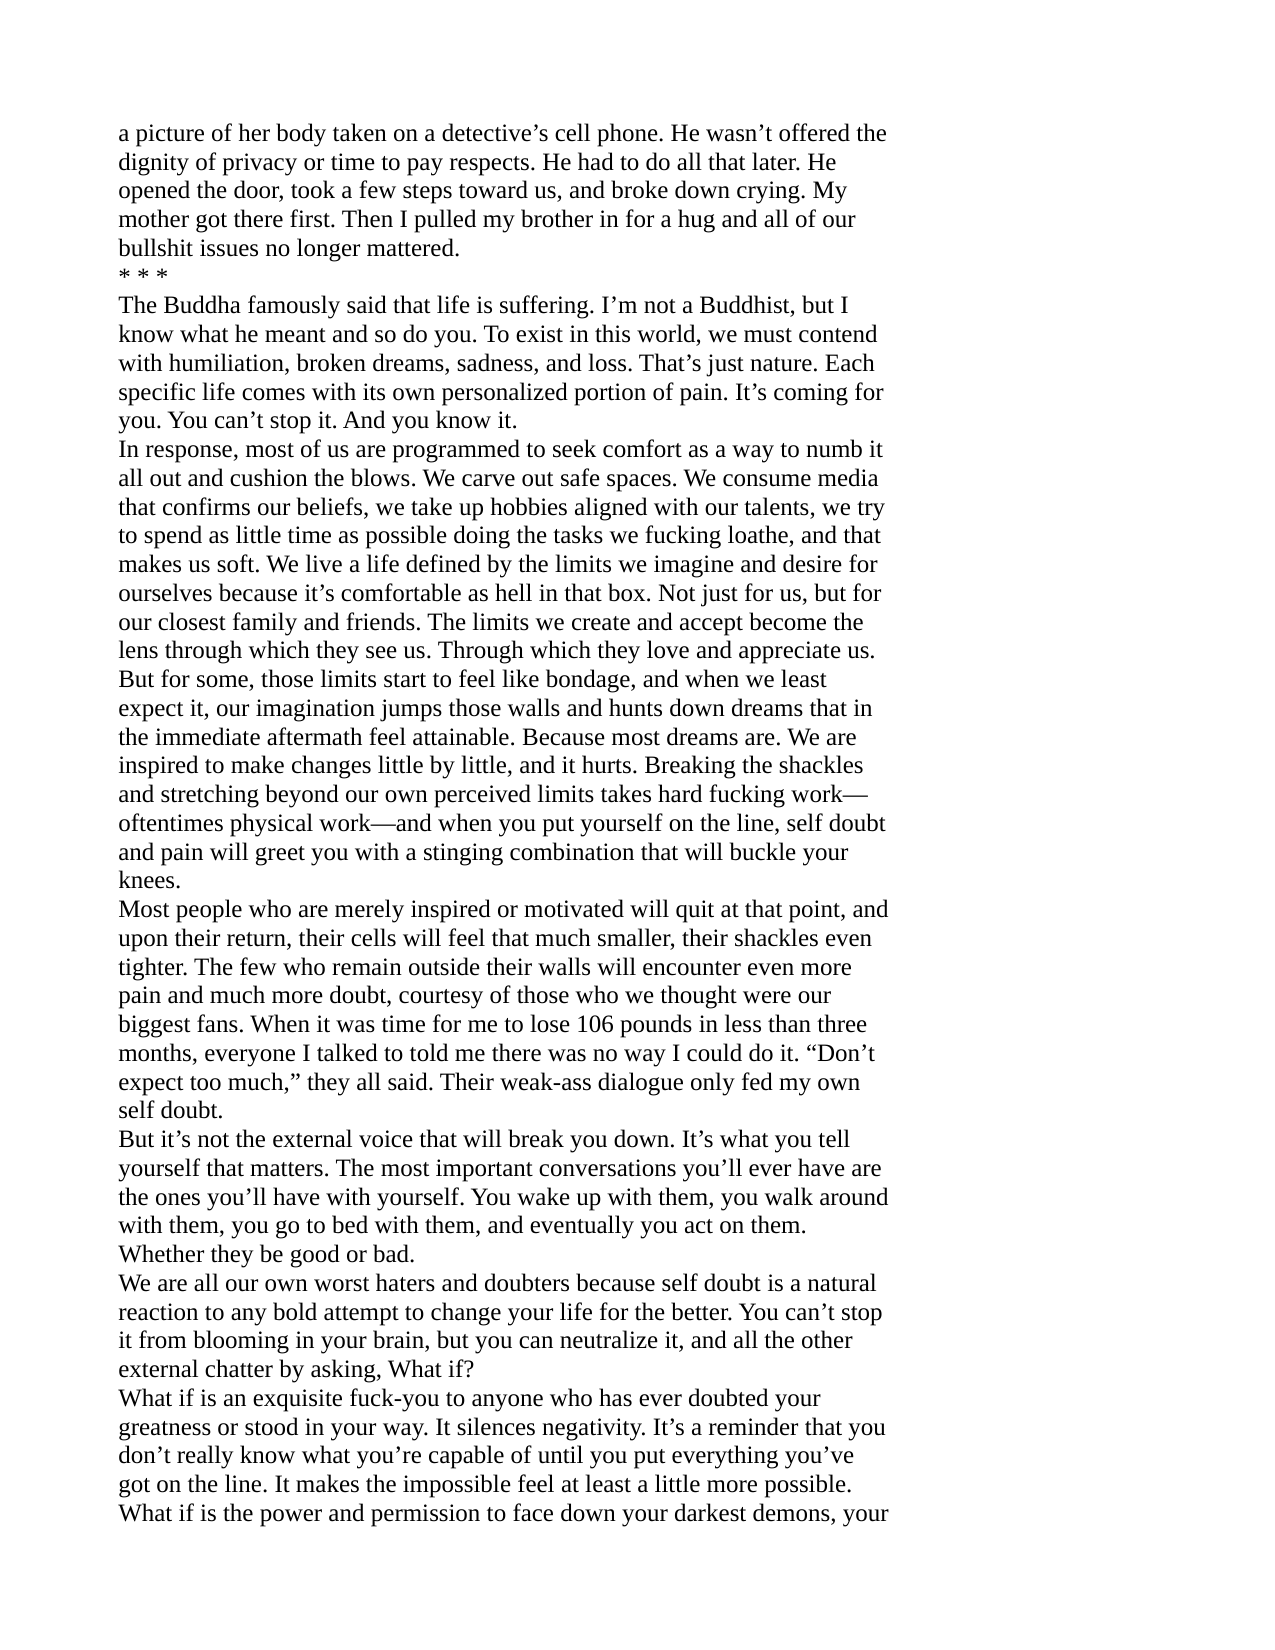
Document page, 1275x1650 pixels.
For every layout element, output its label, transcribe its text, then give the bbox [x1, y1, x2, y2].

text specific life comes with its own personalized portion of pain. It’s coming for [118, 377, 1157, 406]
text yourself that matters. The most important conversations you’ll ever have are [118, 1153, 1157, 1182]
text the ones you’ll have with yourself. You wake up with them, you walk around [118, 1182, 1157, 1211]
text expect it, our imagination jumps those walls and hunts down dreams that in [118, 693, 1157, 722]
text opened the door, took a few steps toward us, and broke down crying. My [118, 176, 1157, 204]
text bullshit issues no longer mattered. [118, 233, 1157, 262]
text pain and much more doubt, courtesy of those who we thought were our [118, 981, 1157, 1009]
text oftentimes physical work—and when you put yourself on the line, self doubt [118, 808, 1157, 837]
text knees. [118, 866, 1157, 894]
text all out and cushion the blows. We carve out safe spaces. We consume media [118, 463, 1157, 492]
text We are all our own worst haters and doubters because self doubt is a natural [118, 1268, 1157, 1297]
text mother got there first. Then I pulled my brother in for a hug and all of our [118, 204, 1157, 233]
text self doubt. [118, 1096, 1157, 1124]
text expect too much,” they all said. Their weak-ass dialogue only fed my own [118, 1067, 1157, 1096]
text In response, most of us are programmed to seek comfort as a way to numb it [118, 434, 1157, 463]
text with them, you go to bed with them, and eventually you act on them. [118, 1211, 1157, 1239]
text What if is the power and permission to face down your darkest demons, your [118, 1498, 1157, 1527]
text a picture of her body taken on a detective’s cell phone. He wasn’t offered the [118, 118, 1157, 147]
text it from blooming in your brain, but you can neutralize it, and all the other [118, 1326, 1157, 1354]
text and stretching beyond our own perceived limits takes hard fucking work— [118, 779, 1157, 808]
text don’t really know what you’re capable of until you put everything you’ve [118, 1441, 1157, 1469]
text reaction to any bold attempt to change your life for the better. You can’t stop [118, 1297, 1157, 1326]
text the immediate aftermath feel attainable. Because most dreams are. We are [118, 722, 1157, 751]
text months, everyone I talked to told me there was no way I could do it. “Don’t [118, 1038, 1157, 1067]
text greatness or stood in your way. It silences negativity. It’s a reminder that you [118, 1412, 1157, 1441]
text external chatter by asking, What if? [118, 1354, 1157, 1383]
text biggest fans. When it was time for me to lose 106 pounds in less than three [118, 1009, 1157, 1038]
text and pain will greet you with a stinging combination that will buckle your [118, 837, 1157, 866]
text What if is an exquisite fuck-you to anyone who has ever doubted your [118, 1383, 1157, 1412]
text to spend as little time as possible doing the tasks we fucking loathe, and that [118, 521, 1157, 549]
text Most people who are merely inspired or motivated will quit at that point, and [118, 894, 1157, 923]
text inspired to make changes little by little, and it hurts. Breaking the shackles [118, 751, 1157, 779]
text ourselves because it’s comfortable as hell in that box. Not just for us, but for [118, 578, 1157, 607]
text that confirms our beliefs, we take up hobbies aligned with our talents, we try [118, 492, 1157, 521]
text But it’s not the external voice that will break you down. It’s what you tell [118, 1124, 1157, 1153]
text got on the line. It makes the impossible feel at least a little more possible. [118, 1469, 1157, 1498]
text our closest family and friends. The limits we create and accept become the [118, 607, 1157, 636]
text upon their return, their cells will feel that much smaller, their shackles even [118, 923, 1157, 952]
text * * * [118, 262, 1157, 291]
text But for some, those limits start to feel like bondage, and when we least [118, 664, 1157, 693]
text makes us soft. We live a life defined by the limits we imagine and desire for [118, 549, 1157, 578]
text lens through which they see us. Through which they love and appreciate us. [118, 636, 1157, 664]
text Whether they be good or bad. [118, 1239, 1157, 1268]
text dignity of privacy or time to pay respects. He had to do all that later. He [118, 147, 1157, 176]
text you. You can’t stop it. And you know it. [118, 406, 1157, 434]
text tighter. The few who remain outside their walls will encounter even more [118, 952, 1157, 981]
text The Buddha famously said that life is suffering. I’m not a Buddhist, but I [118, 291, 1157, 319]
text know what he meant and so do you. To exist in this world, we must contend [118, 319, 1157, 348]
text with humiliation, broken dreams, sadness, and loss. That’s just nature. Each [118, 348, 1157, 377]
